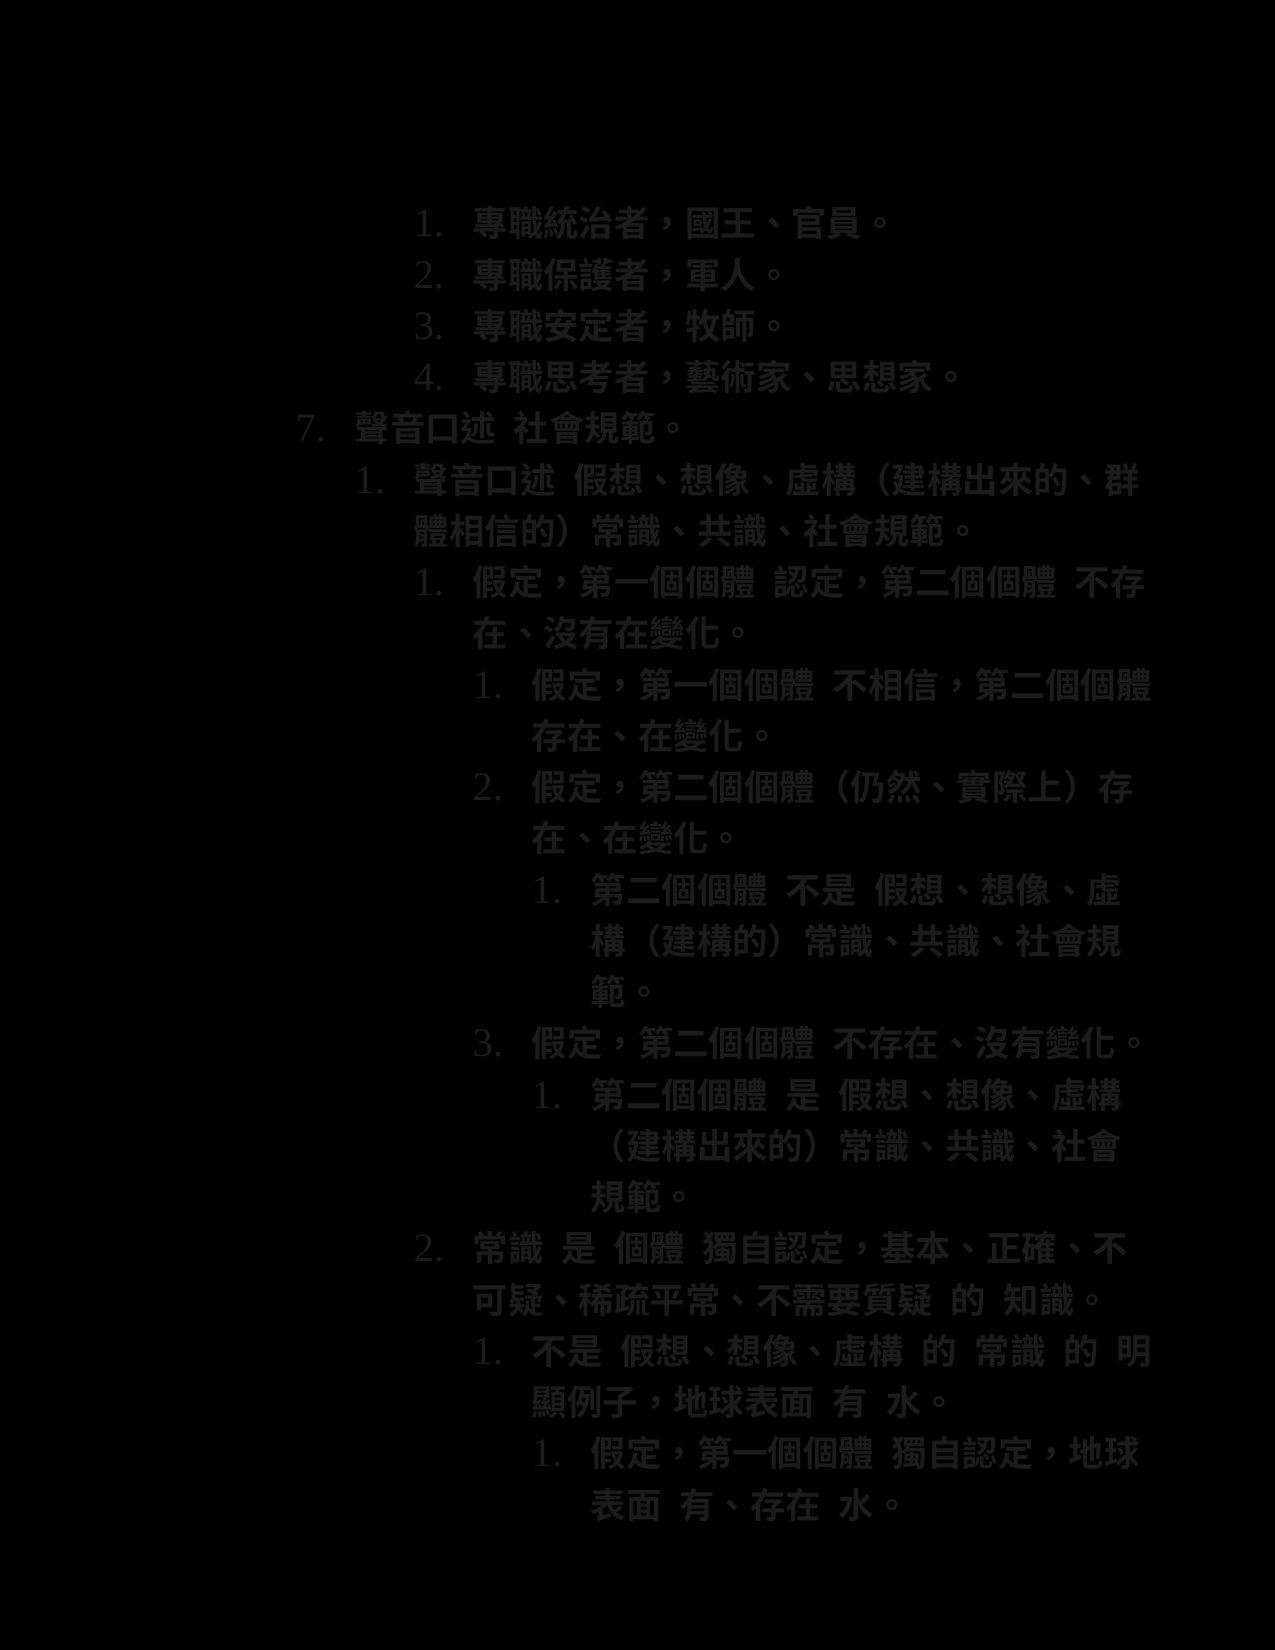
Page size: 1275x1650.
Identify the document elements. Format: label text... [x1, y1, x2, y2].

list 專職保護者，軍人。 [413, 247, 1157, 298]
list 第二個個體 是 假想、想像、虛構（建構出來的）常識、共識、社會規範。 [532, 1067, 1157, 1221]
list 專職安定者，牧師。 [413, 298, 1157, 349]
list 聲音口述 假想、想像、虛構（建構出來的、群體相信的）常識、共識、社會規範。 [354, 452, 1157, 554]
list 假定，第一個個體 不相信，第二個個體 存在、在變化。 [472, 657, 1157, 759]
list 假定，第一個個體 獨自認定，地球表面 有、存在 水。 [532, 1426, 1157, 1528]
list 假定，第二個個體（仍然、實際上）存在、在變化。 [472, 759, 1157, 862]
list 專職統治者，國王、官員。 [413, 196, 1157, 247]
list 假定，第一個個體 認定，第二個個體 不存在、沒有在變化。 [413, 554, 1157, 657]
list 不是 假想、想像、虛構 的 常識 的 明顯例子，地球表面 有 水。 [472, 1323, 1157, 1426]
list 常識 是 個體 獨自認定，基本、正確、不可疑、稀疏平常、不需要質疑 的 知識。 [413, 1221, 1157, 1323]
list 第二個個體 不是 假想、想像、虛構（建構的）常識、共識、社會規範。 [532, 862, 1157, 1016]
list 聲音口述 社會規範。 [295, 401, 1157, 452]
list 專職思考者，藝術家、思想家。 [413, 349, 1157, 401]
list 假定，第二個個體 不存在、沒有變化。 [472, 1016, 1157, 1067]
